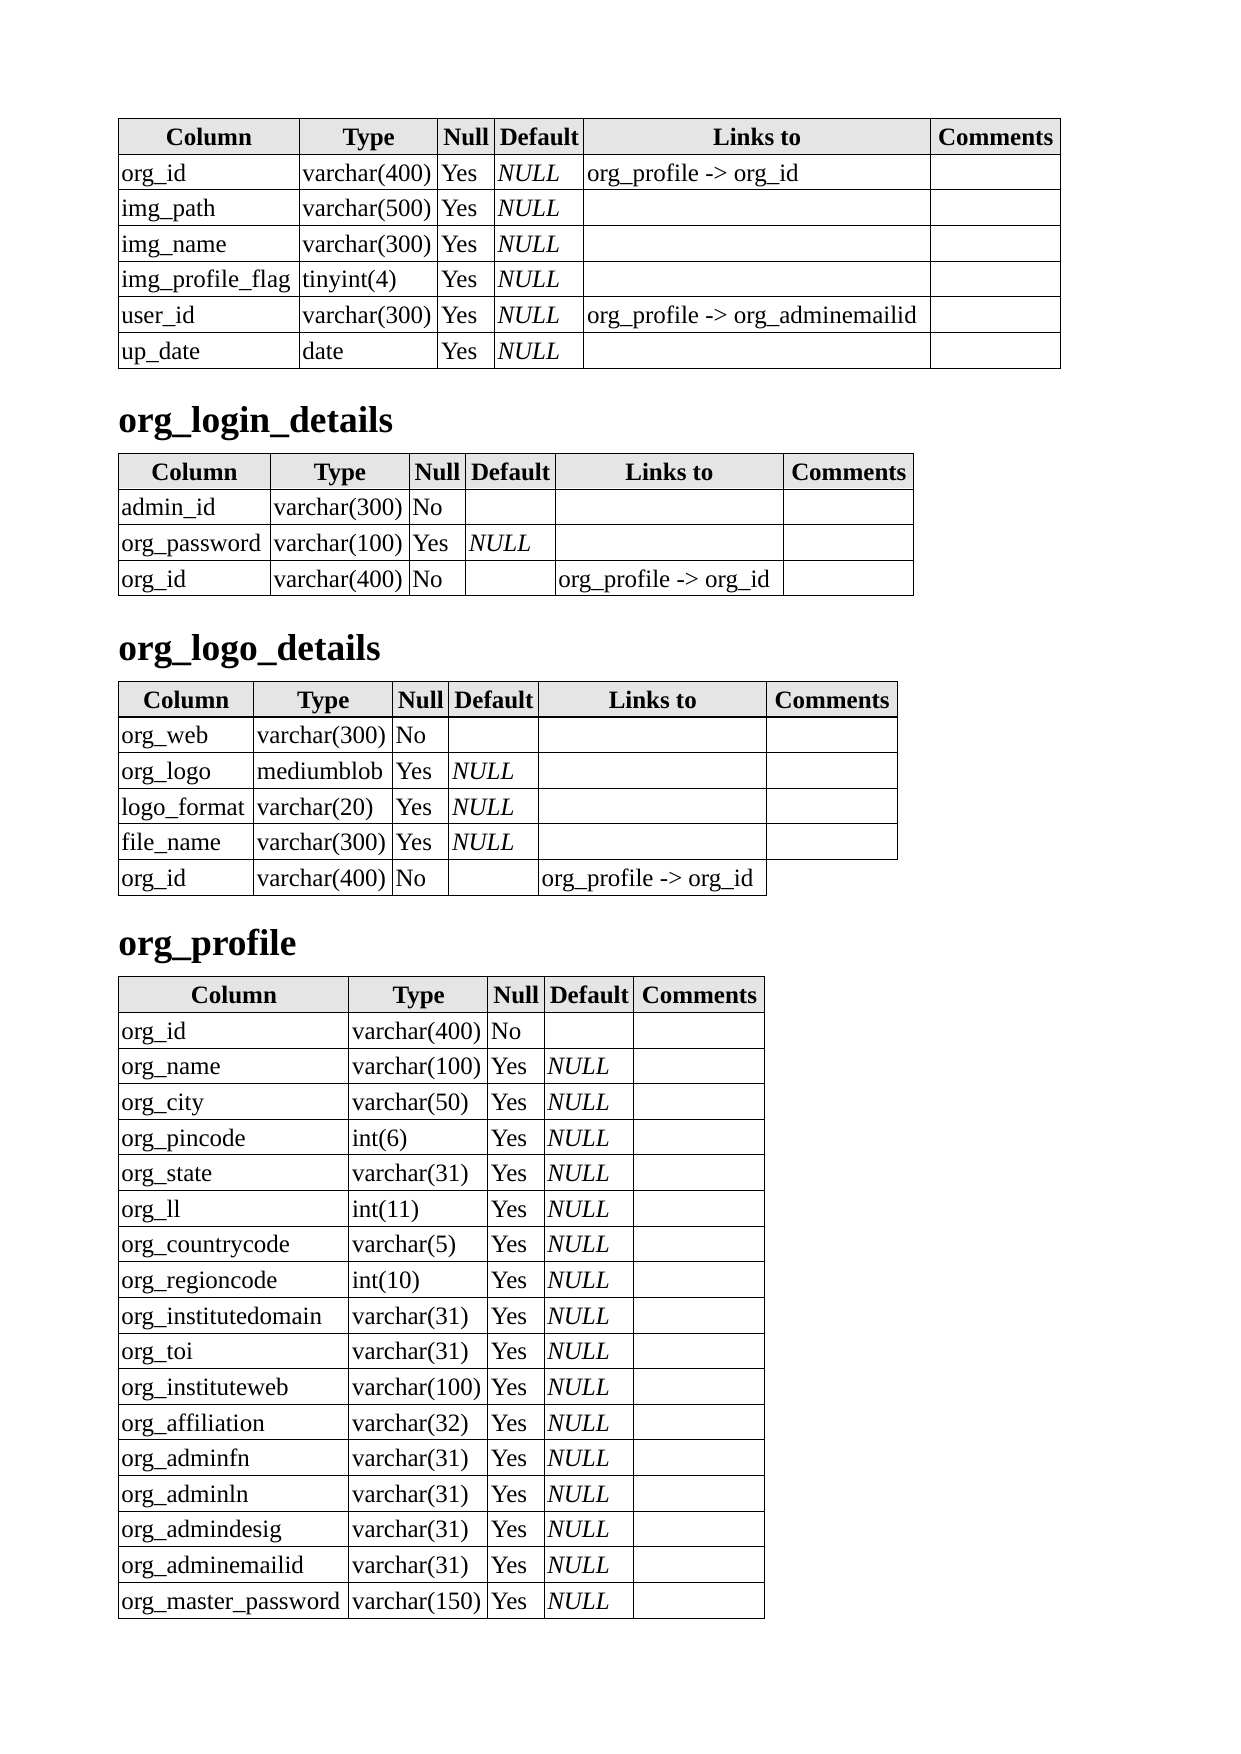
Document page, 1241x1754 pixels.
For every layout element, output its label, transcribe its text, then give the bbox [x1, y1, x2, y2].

table_cell Yes [488, 1405, 544, 1439]
table_cell Yes [410, 525, 465, 560]
table_cell org_adminln [119, 1476, 348, 1511]
table_cell NULL [495, 333, 583, 367]
table_cell [931, 155, 1060, 189]
table_cell NULL [545, 1084, 633, 1119]
table_cell [634, 1476, 764, 1511]
table_cell [634, 1440, 764, 1475]
table_cell admin_id [119, 490, 270, 524]
table_cell [767, 753, 897, 788]
table_cell org_ll [119, 1191, 348, 1226]
table_cell Yes [488, 1476, 544, 1511]
table_cell [634, 1155, 764, 1190]
table_cell No [488, 1013, 544, 1047]
table_cell img_path [119, 190, 299, 225]
table_cell Yes [488, 1334, 544, 1368]
table_header Null [393, 682, 448, 716]
table_cell Yes [488, 1512, 544, 1546]
table_cell org_adminfn [119, 1440, 348, 1475]
table_cell [931, 297, 1060, 332]
table_cell Yes [488, 1369, 544, 1404]
table_cell varchar(500) [300, 190, 437, 225]
table_cell [539, 718, 766, 752]
table_cell org_regioncode [119, 1262, 348, 1297]
table_cell [767, 824, 897, 859]
table_cell Yes [438, 262, 494, 296]
table_cell org_master_password [119, 1583, 348, 1617]
table_cell org_profile -> org_id [556, 561, 783, 595]
table_cell varchar(100) [349, 1369, 487, 1404]
table_cell [545, 1013, 633, 1047]
table_cell org_web [119, 718, 253, 752]
table_cell NULL [545, 1120, 633, 1154]
table_cell [466, 561, 555, 595]
table_cell varchar(300) [254, 824, 392, 859]
table_header Links to [539, 682, 766, 716]
table_cell org_state [119, 1155, 348, 1190]
table_cell Yes [488, 1120, 544, 1154]
table_cell NULL [449, 753, 538, 788]
table_cell org_profile -> org_adminemailid [584, 297, 930, 332]
table_cell NULL [545, 1227, 633, 1261]
table_cell Yes [488, 1547, 544, 1582]
table_cell [931, 226, 1060, 261]
table_cell varchar(400) [271, 561, 409, 595]
table_header Column [119, 977, 348, 1012]
table_cell NULL [495, 262, 583, 296]
table_cell org_countrycode [119, 1227, 348, 1261]
table_cell [539, 753, 766, 788]
table_cell Yes [393, 824, 448, 859]
table_header Null [438, 119, 494, 154]
table_cell NULL [545, 1512, 633, 1546]
table_cell [634, 1547, 764, 1582]
table_cell varchar(300) [300, 226, 437, 261]
table_cell varchar(400) [349, 1013, 487, 1047]
table_cell org_toi [119, 1334, 348, 1368]
subtitle org_profile [118, 921, 1122, 964]
table_cell [449, 718, 538, 752]
table_cell [556, 490, 783, 524]
table_cell varchar(32) [349, 1405, 487, 1439]
table_cell NULL [545, 1049, 633, 1083]
table_cell [634, 1583, 764, 1617]
table_cell Yes [488, 1227, 544, 1261]
table_cell [584, 262, 930, 296]
table_cell [931, 262, 1060, 296]
table_cell org_affiliation [119, 1405, 348, 1439]
text org_logo_details [118, 596, 1122, 668]
table_cell varchar(150) [349, 1583, 487, 1617]
table_cell [539, 789, 766, 823]
table_cell org_profile -> org_id [584, 155, 930, 189]
table_cell varchar(400) [300, 155, 437, 189]
table_cell NULL [545, 1547, 633, 1582]
table_header Type [271, 454, 409, 488]
table_cell NULL [466, 525, 555, 560]
table_cell varchar(31) [349, 1512, 487, 1546]
table_header Comments [931, 119, 1060, 154]
table_cell [634, 1227, 764, 1261]
table_header Type [349, 977, 487, 1012]
table_cell [634, 1298, 764, 1332]
table_cell up_date [119, 333, 299, 367]
table_cell varchar(31) [349, 1155, 487, 1190]
table_cell varchar(400) [254, 860, 392, 894]
table_cell Yes [488, 1440, 544, 1475]
table_cell [539, 824, 766, 859]
table_cell [634, 1084, 764, 1119]
table_cell Yes [438, 190, 494, 225]
table_cell [634, 1262, 764, 1297]
table_cell No [393, 718, 448, 752]
table_cell varchar(31) [349, 1440, 487, 1475]
table_cell Yes [438, 297, 494, 332]
table_cell Yes [488, 1262, 544, 1297]
table_cell org_pincode [119, 1120, 348, 1154]
table_cell org_logo [119, 753, 253, 788]
table_cell [466, 490, 555, 524]
table_cell [767, 718, 897, 752]
table_cell [784, 525, 913, 560]
table_cell NULL [495, 190, 583, 225]
table_cell org_id [119, 155, 299, 189]
table_cell user_id [119, 297, 299, 332]
table_header Default [449, 682, 538, 716]
table_cell NULL [495, 297, 583, 332]
table_cell varchar(31) [349, 1334, 487, 1368]
table_cell varchar(100) [271, 525, 409, 560]
table_cell varchar(5) [349, 1227, 487, 1261]
table_header Type [254, 682, 392, 716]
table_cell [767, 789, 897, 823]
table_cell NULL [545, 1155, 633, 1190]
table_cell No [410, 561, 465, 595]
table_cell NULL [449, 824, 538, 859]
table_cell NULL [545, 1262, 633, 1297]
table_cell Yes [438, 155, 494, 189]
table_cell [767, 860, 897, 894]
table_cell varchar(31) [349, 1298, 487, 1332]
table_cell img_name [119, 226, 299, 261]
table_cell [634, 1120, 764, 1154]
table_header Links to [556, 454, 783, 488]
table_cell [784, 490, 913, 524]
table_cell NULL [495, 226, 583, 261]
table_cell [634, 1369, 764, 1404]
table_cell org_city [119, 1084, 348, 1119]
table_cell [584, 226, 930, 261]
table_cell int(11) [349, 1191, 487, 1226]
table_cell NULL [545, 1440, 633, 1475]
table_cell [634, 1334, 764, 1368]
table_cell varchar(31) [349, 1547, 487, 1582]
table_cell varchar(300) [254, 718, 392, 752]
table_cell No [410, 490, 465, 524]
text org_login_details [118, 368, 1122, 440]
table_header Type [300, 119, 437, 154]
table_cell int(10) [349, 1262, 487, 1297]
table_cell org_adminemailid [119, 1547, 348, 1582]
table_cell No [393, 860, 448, 894]
table_cell [584, 333, 930, 367]
table_cell NULL [545, 1334, 633, 1368]
table_header Comments [784, 454, 913, 488]
table_cell NULL [545, 1476, 633, 1511]
table_header Default [495, 119, 583, 154]
table_cell [556, 525, 783, 560]
table_cell Yes [488, 1298, 544, 1332]
table_cell NULL [495, 155, 583, 189]
table_cell [784, 561, 913, 595]
table_cell logo_format [119, 789, 253, 823]
table_cell NULL [545, 1405, 633, 1439]
table_cell org_id [119, 860, 253, 894]
table_cell tinyint(4) [300, 262, 437, 296]
table_header Default [545, 977, 633, 1012]
table_cell NULL [545, 1369, 633, 1404]
table_header Column [119, 454, 270, 488]
table_header Column [119, 119, 299, 154]
table_cell mediumblob [254, 753, 392, 788]
table_cell [634, 1013, 764, 1047]
table_cell Yes [488, 1583, 544, 1617]
table_header Links to [584, 119, 930, 154]
table_cell Yes [488, 1084, 544, 1119]
table_cell [634, 1512, 764, 1546]
table_cell NULL [545, 1298, 633, 1332]
table_cell org_id [119, 561, 270, 595]
table_cell Yes [438, 333, 494, 367]
table_cell Yes [488, 1155, 544, 1190]
table_cell varchar(300) [271, 490, 409, 524]
table_cell varchar(20) [254, 789, 392, 823]
table_cell file_name [119, 824, 253, 859]
table_cell [634, 1405, 764, 1439]
table_cell NULL [449, 789, 538, 823]
table_cell org_id [119, 1013, 348, 1047]
table_cell org_institutedomain [119, 1298, 348, 1332]
table_cell org_instituteweb [119, 1369, 348, 1404]
table_cell org_name [119, 1049, 348, 1083]
table_cell [931, 333, 1060, 367]
table_header Default [466, 454, 555, 488]
table_cell org_password [119, 525, 270, 560]
table_header Null [410, 454, 465, 488]
table_cell org_admindesig [119, 1512, 348, 1546]
table_cell org_profile -> org_id [539, 860, 766, 894]
table_cell img_profile_flag [119, 262, 299, 296]
table_header Comments [634, 977, 764, 1012]
table_cell NULL [545, 1583, 633, 1617]
table_cell Yes [488, 1049, 544, 1083]
table_cell Yes [393, 753, 448, 788]
table_cell [634, 1191, 764, 1226]
table_cell varchar(50) [349, 1084, 487, 1119]
table_cell [634, 1049, 764, 1083]
table_cell varchar(300) [300, 297, 437, 332]
table_cell int(6) [349, 1120, 487, 1154]
table_cell varchar(31) [349, 1476, 487, 1511]
table_cell varchar(100) [349, 1049, 487, 1083]
table_header Comments [767, 682, 897, 716]
table_cell date [300, 333, 437, 367]
table_header Null [488, 977, 544, 1012]
table_cell [584, 190, 930, 225]
table_cell Yes [438, 226, 494, 261]
table_cell [931, 190, 1060, 225]
table_cell Yes [393, 789, 448, 823]
table_cell [449, 860, 538, 894]
table_cell NULL [545, 1191, 633, 1226]
table_cell Yes [488, 1191, 544, 1226]
table_header Column [119, 682, 253, 716]
